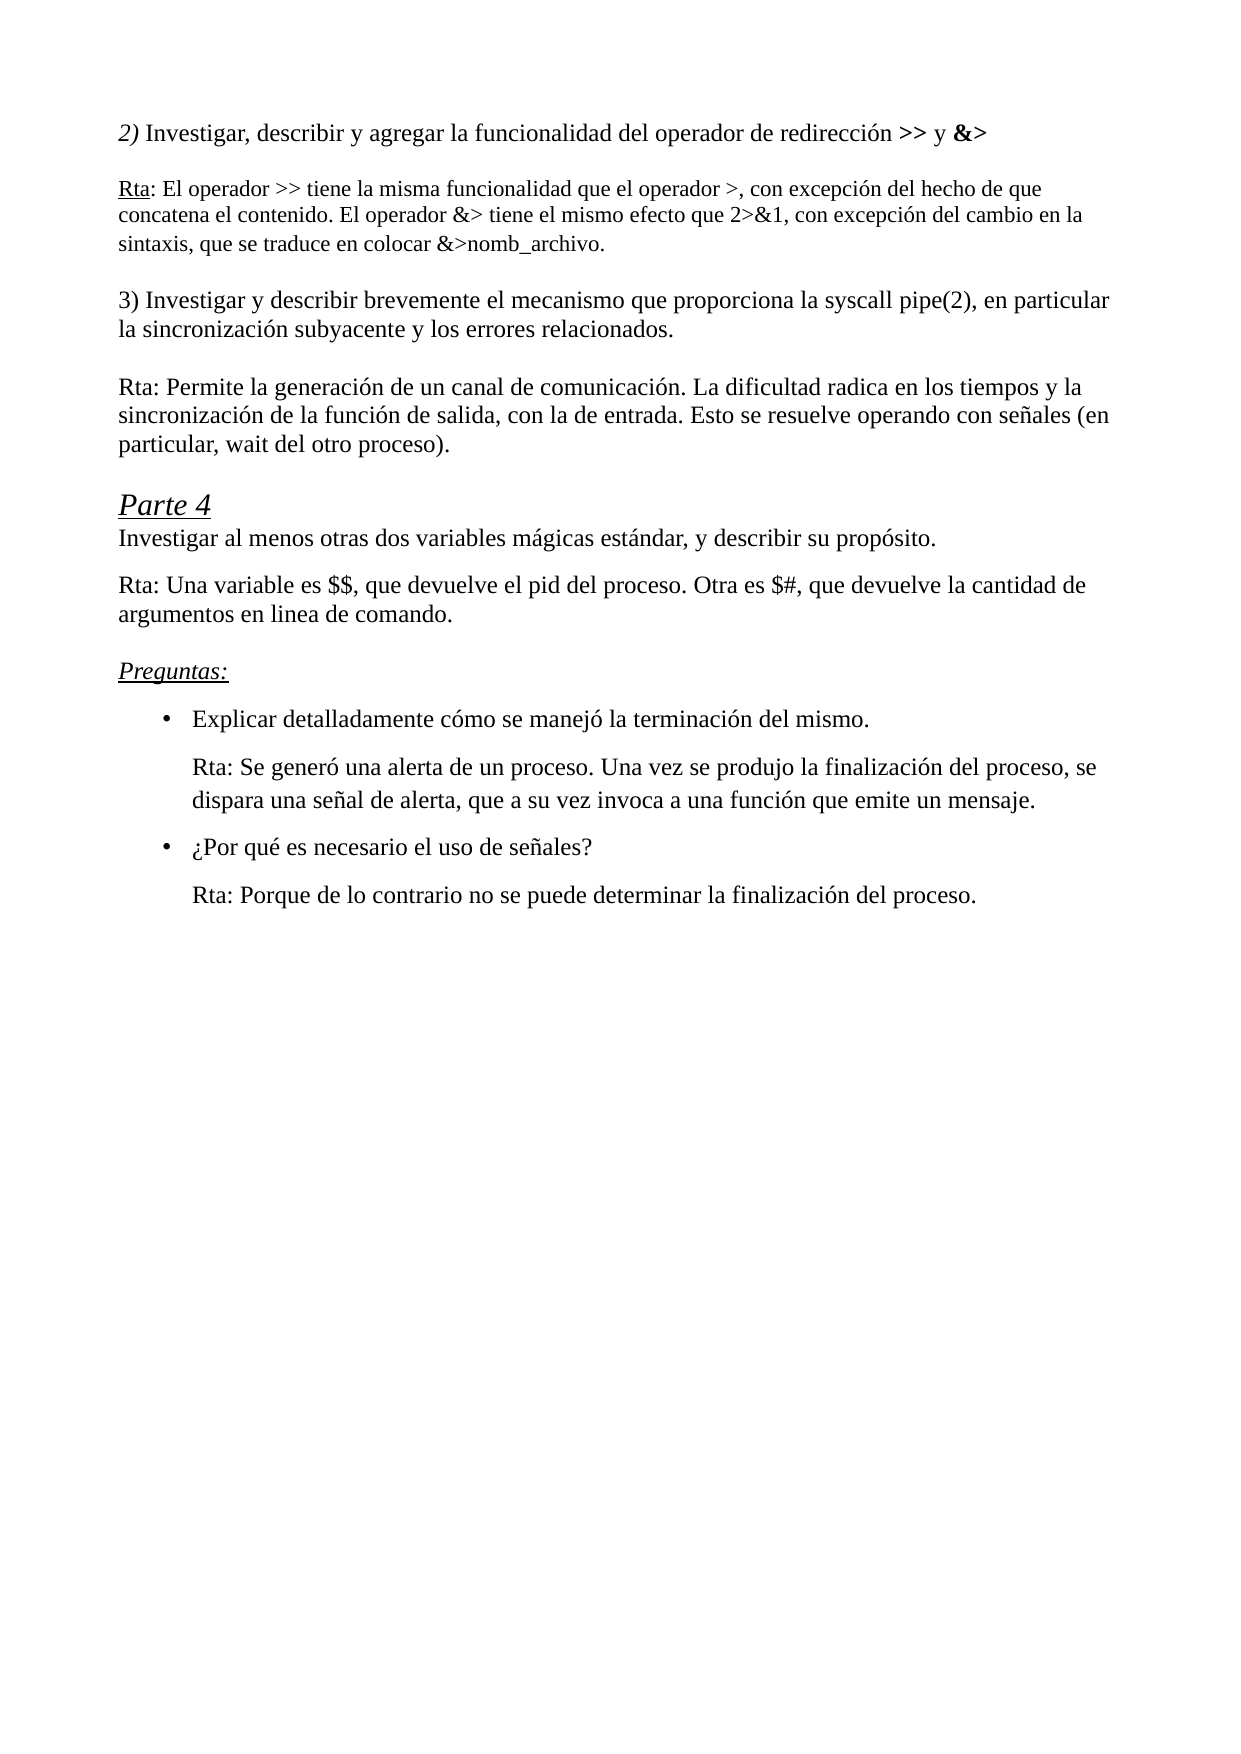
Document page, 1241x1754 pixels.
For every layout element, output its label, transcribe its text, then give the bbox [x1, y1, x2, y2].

text Preguntas: [118, 656, 1122, 685]
text 3) Investigar y describir brevemente el mecanismo que proporciona la syscall pipe(2), en particular la sincronización subyacente y los errores relacionados. [118, 285, 1122, 343]
text Rta: Permite la generación de un canal de comunicación. La dificultad radica en los tiempos y la sincronización de la función de salida, con la de entrada. Esto se resuelve operando con señales (en particular, wait del otro proceso). [118, 372, 1122, 458]
list Rta: Porque de lo contrario no se puede determinar la finalización del proceso. [162, 880, 1122, 909]
list ¿Por qué es necesario el uso de señales? [162, 832, 1122, 861]
text Rta: El operador >> tiene la misma funcionalidad que el operador >, con excepción del hecho de que concatena el contenido. El operador &> tiene el mismo efecto que 2>&1, con excepción del cambio en la sintaxis, que se traduce en colocar &>nomb_archivo. [118, 175, 1122, 257]
text Investigar al menos otras dos variables mágicas estándar, y describir su propósito. [118, 523, 1122, 551]
list Explicar detalladamente cómo se manejó la terminación del mismo. [162, 704, 1122, 733]
text 2) Investigar, describir y agregar la funcionalidad del operador de redirección >> y &> [118, 118, 1122, 147]
list Rta: Se generó una alerta de un proceso. Una vez se produjo la finalización del proceso, se dispara una señal de alerta, que a su vez invoca a una función que emite un mensaje. [162, 752, 1122, 813]
text Parte 4 [118, 487, 1122, 523]
text Rta: Una variable es $$, que devuelve el pid del proceso. Otra es $#, que devuelve la cantidad de argumentos en linea de comando. [118, 570, 1122, 628]
